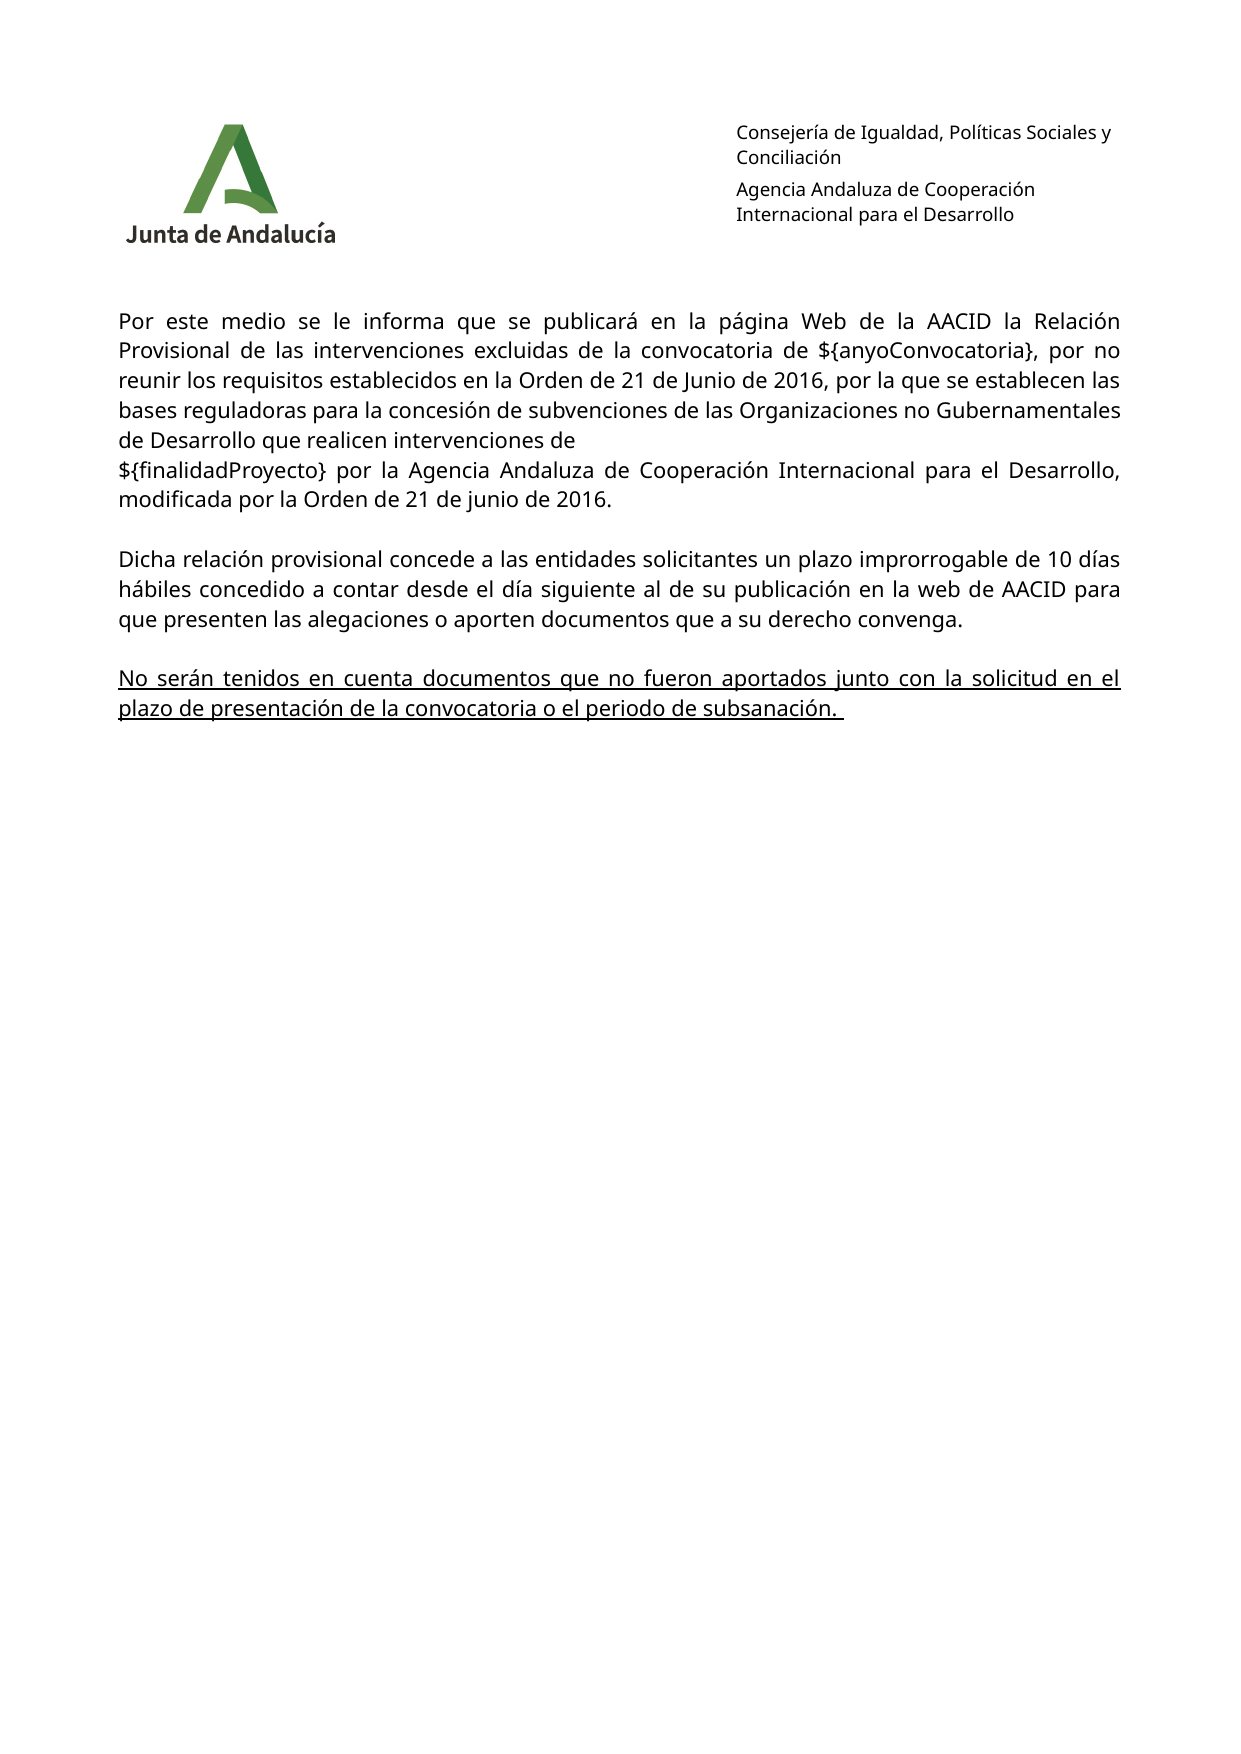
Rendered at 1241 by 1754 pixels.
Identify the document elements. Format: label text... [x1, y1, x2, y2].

text No serán tenidos en cuenta documentos que no fueron aportados junto con la solicitud en el plazo de presentación de la convocatoria o el periodo de subsanación. [118, 663, 1122, 723]
text Dicha relación provisional concede a las entidades solicitantes un plazo improrrogable de 10 días hábiles concedido a contar desde el día siguiente al de su publicación en la web de AACID para que presenten las alegaciones o aporten documentos que a su derecho convenga. [118, 544, 1122, 633]
picture [106, 108, 355, 259]
text Por este medio se le informa que se publicará en la página Web de la AACID la Relación Provisional de las intervenciones excluidas de la convocatoria de ${anyoConvocatoria}, por no reunir los requisitos establecidos en la Orden de 21 de Junio de 2016, por la que se establecen las bases reguladoras para la concesión de subvenciones de las Organizaciones no Gubernamentales de Desarrollo que realicen intervenciones de [118, 306, 1122, 455]
text ${finalidadProyecto} por la Agencia Andaluza de Cooperación Internacional para el Desarrollo, modificada por la Orden de 21 de junio de 2016. [118, 455, 1122, 514]
